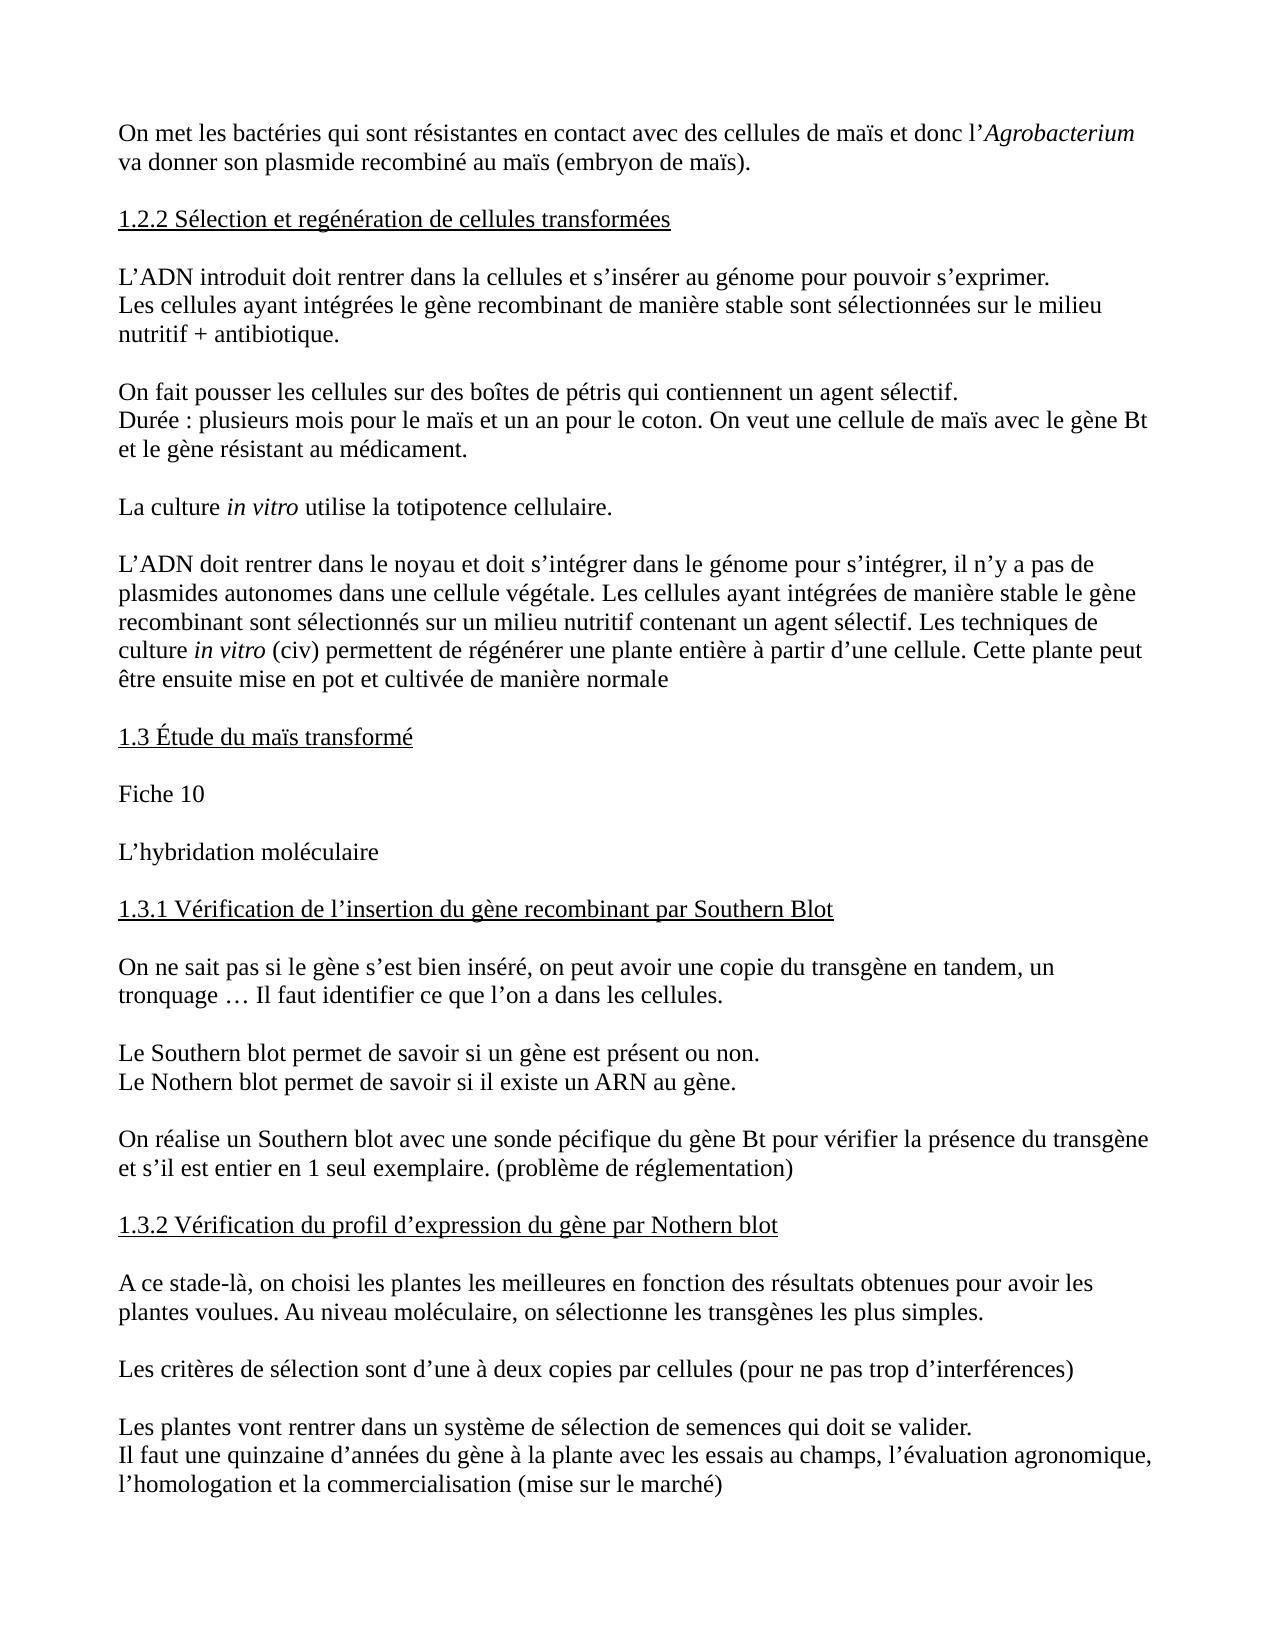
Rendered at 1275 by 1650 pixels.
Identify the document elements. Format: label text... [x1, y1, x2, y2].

text L’ADN doit rentrer dans le noyau et doit s’intégrer dans le génome pour s’intégrer, il n’y a pas de plasmides autonomes dans une cellule végétale. Les cellules ayant intégrées de manière stable le gène recombinant sont sélectionnés sur un milieu nutritif contenant un agent sélectif. Les techniques de culture in vitro (civ) permettent de régénérer une plante entière à partir d’une cellule. Cette plante peut être ensuite mise en pot et cultivée de manière normale [118, 549, 1157, 693]
text On met les bactéries qui sont résistantes en contact avec des cellules de maïs et donc l’Agrobacterium va donner son plasmide recombiné au maïs (embryon de maïs). [118, 118, 1157, 176]
text La culture in vitro utilise la totipotence cellulaire. [118, 492, 1157, 521]
text Le Southern blot permet de savoir si un gène est présent ou non. [118, 1038, 1157, 1067]
text On ne sait pas si le gène s’est bien inséré, on peut avoir une copie du transgène en tandem, un tronquage … Il faut identifier ce que l’on a dans les cellules. [118, 952, 1157, 1009]
text Le Nothern blot permet de savoir si il existe un ARN au gène. [118, 1067, 1157, 1096]
text A ce stade-là, on choisi les plantes les meilleures en fonction des résultats obtenues pour avoir les plantes voulues. Au niveau moléculaire, on sélectionne les transgènes les plus simples. [118, 1268, 1157, 1326]
text Les cellules ayant intégrées le gène recombinant de manière stable sont sélectionnées sur le milieu nutritif + antibiotique. [118, 291, 1157, 348]
text 1.2.2 Sélection et regénération de cellules transformées [118, 204, 1157, 233]
text L’hybridation moléculaire [118, 837, 1157, 866]
text On fait pousser les cellules sur des boîtes de pétris qui contiennent un agent sélectif. [118, 377, 1157, 406]
text Il faut une quinzaine d’années du gène à la plante avec les essais au champs, l’évaluation agronomique, l’homologation et la commercialisation (mise sur le marché) [118, 1441, 1157, 1498]
text Les plantes vont rentrer dans un système de sélection de semences qui doit se valider. [118, 1412, 1157, 1441]
text Durée : plusieurs mois pour le maïs et un an pour le coton. On veut une cellule de maïs avec le gène Bt et le gène résistant au médicament. [118, 406, 1157, 463]
text 1.3 Étude du maïs transformé [118, 722, 1157, 751]
text L’ADN introduit doit rentrer dans la cellules et s’insérer au génome pour pouvoir s’exprimer. [118, 262, 1157, 291]
text On réalise un Southern blot avec une sonde pécifique du gène Bt pour vérifier la présence du transgène et s’il est entier en 1 seul exemplaire. (problème de réglementation) [118, 1124, 1157, 1182]
text Fiche 10 [118, 779, 1157, 808]
text Les critères de sélection sont d’une à deux copies par cellules (pour ne pas trop d’interférences) [118, 1354, 1157, 1383]
text 1.3.2 Vérification du profil d’expression du gène par Nothern blot [118, 1211, 1157, 1239]
text 1.3.1 Vérification de l’insertion du gène recombinant par Southern Blot [118, 894, 1157, 923]
